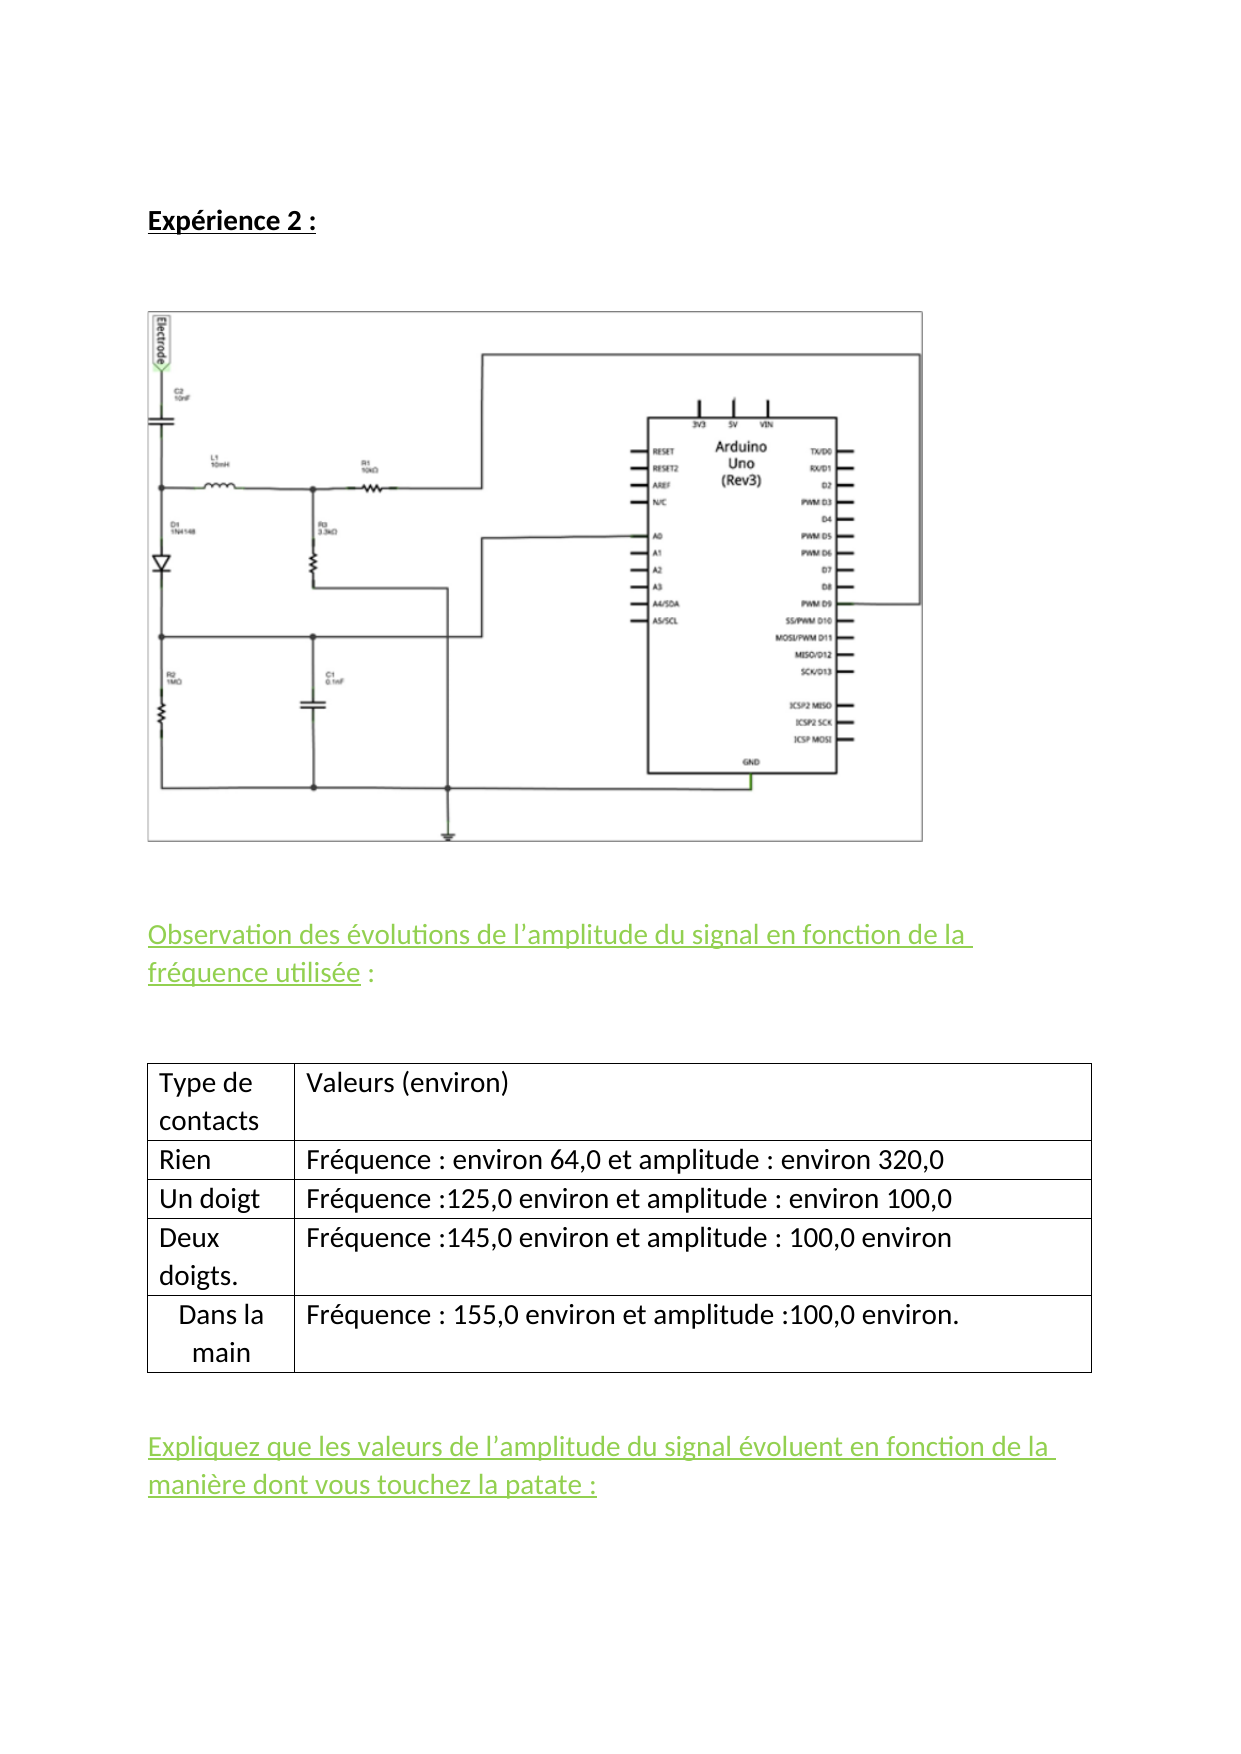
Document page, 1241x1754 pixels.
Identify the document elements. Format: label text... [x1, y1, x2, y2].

table_header Valeurs (environ) [295, 1064, 1091, 1140]
table_cell Fréquence :125,0 environ et amplitude : environ 100,0 [295, 1180, 1091, 1218]
text Expliquez que les valeurs de l’amplitude du signal évoluent en fonction de la manière dont vous touchez la patate : [148, 1428, 1093, 1502]
text Expérience 2 : [148, 202, 1093, 238]
table_cell Rien [148, 1141, 294, 1179]
table_cell Dans la main [148, 1296, 294, 1372]
table_cell Un doigt [148, 1180, 294, 1218]
table_header Type de contacts [148, 1064, 294, 1140]
text Observation des évolutions de l’amplitude du signal en fonction de la fréquence utilisée : [148, 916, 1093, 989]
table_cell Fréquence : environ 64,0 et amplitude : environ 320,0 [295, 1141, 1091, 1179]
table_cell Deux doigts. [148, 1219, 294, 1295]
table_cell Fréquence : 155,0 environ et amplitude :100,0 environ. [295, 1296, 1091, 1372]
table_cell Fréquence :145,0 environ et amplitude : 100,0 environ [295, 1219, 1091, 1295]
